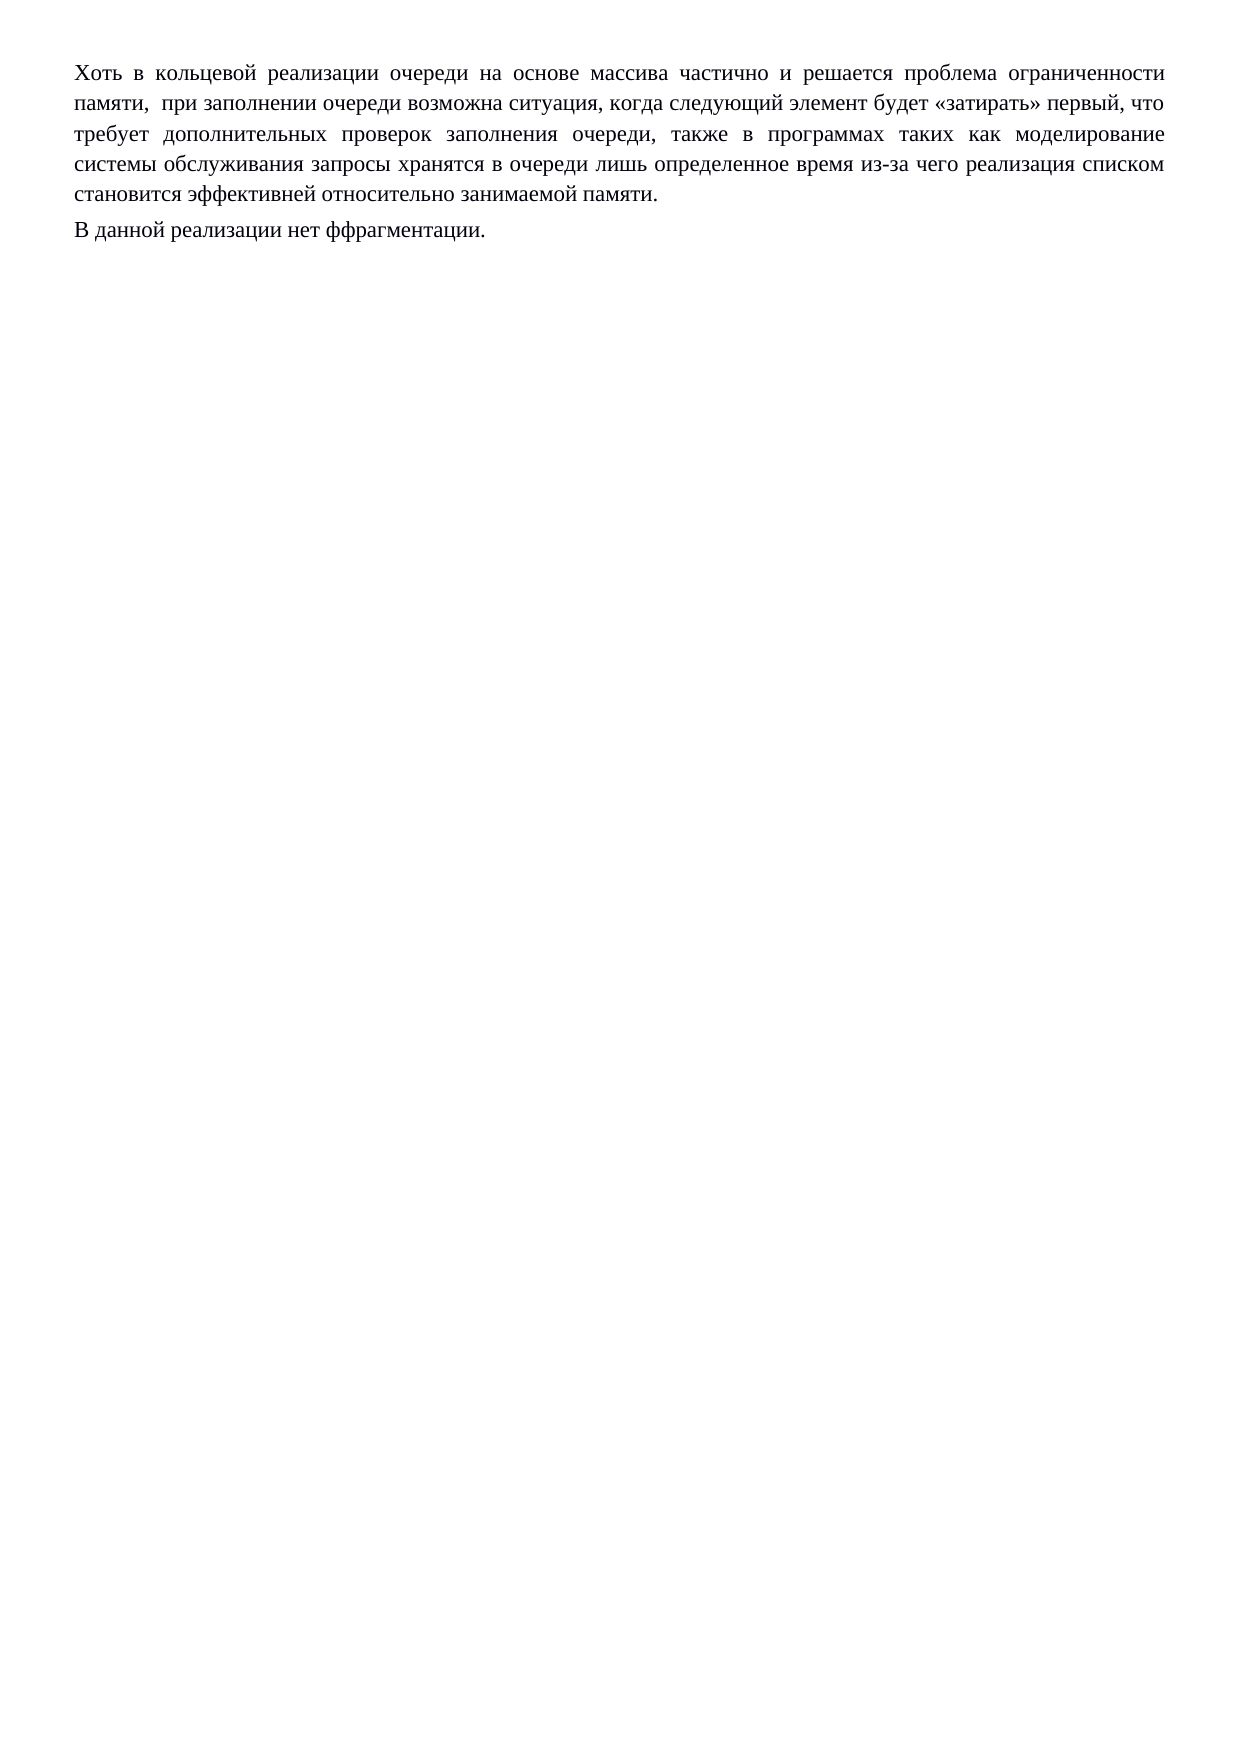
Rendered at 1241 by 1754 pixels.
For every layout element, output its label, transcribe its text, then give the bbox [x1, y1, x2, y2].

text Хоть в кольцевой реализации очереди на основе массива частично и решается проблема ограниченности памяти, при заполнении очереди возможна ситуация, когда следующий элемент будет «затирать» первый, что требует дополнительных проверок заполнения очереди, также в программах таких как моделирование системы обслуживания запросы хранятся в очереди лишь определенное время из-за чего реализация списком становится эффективней относительно занимаемой памяти. [74, 59, 1167, 206]
text В данной реализации нет ффрагментации. [74, 216, 1167, 242]
